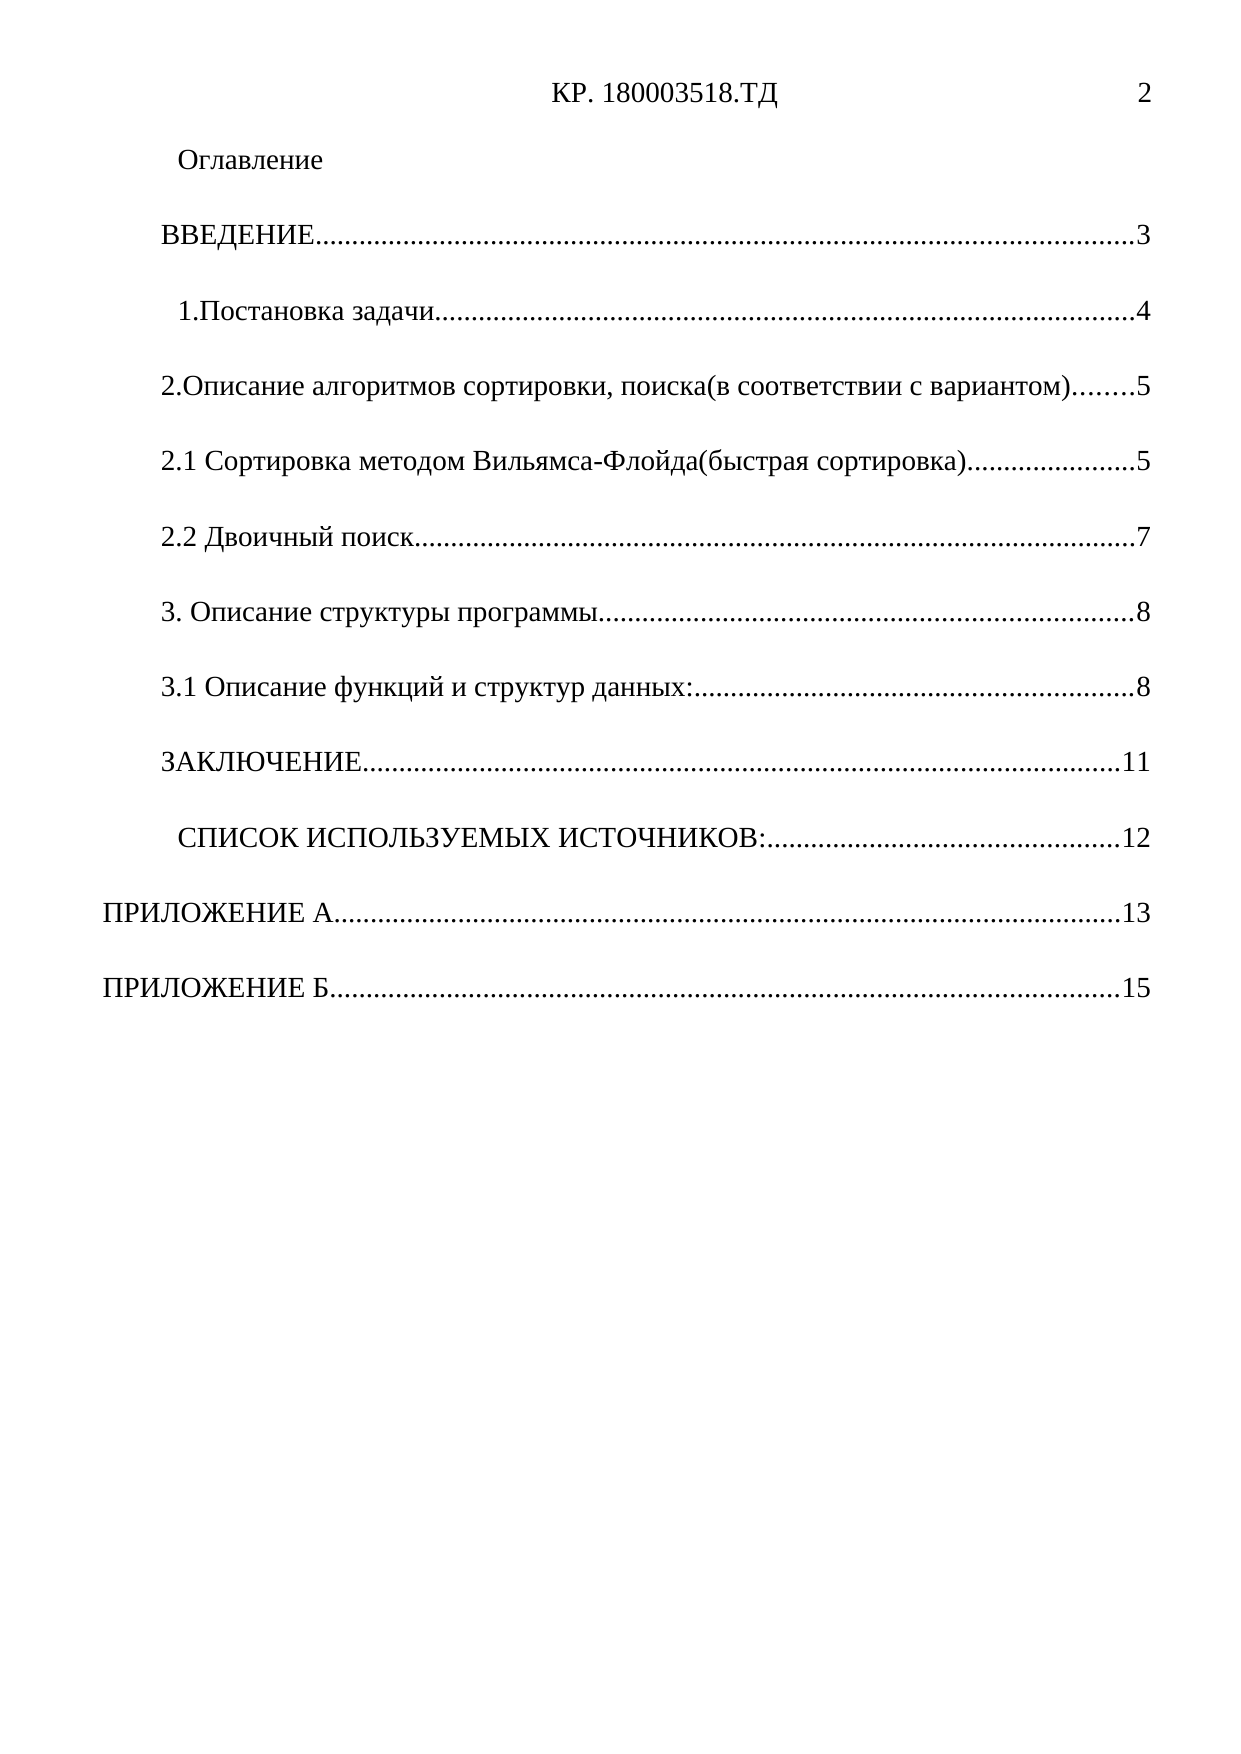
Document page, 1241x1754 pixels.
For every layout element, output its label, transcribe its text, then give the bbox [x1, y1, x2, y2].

subtitle Оглавление [177, 142, 1152, 176]
text 2.2 Двоичный поиск. 7 [161, 519, 1152, 552]
text 3.1 Описание функций и структур данных: 8 [161, 669, 1152, 703]
text 2.1 Сортировка методом Вильямса-Флойда(быстрая сортировка). 5 [161, 443, 1152, 477]
text ЗАКЛЮЧЕНИЕ 11 [161, 744, 1152, 778]
text СПИСОК ИСПОЛЬЗУЕМЫХ ИСТОЧНИКОВ: 12 [177, 820, 1152, 853]
text ПРИЛОЖЕНИЕ Б 15 [102, 971, 1152, 1004]
text 2.Описание алгоритмов сортировки, поиска(в соответствии с вариантом) 5 [161, 368, 1152, 402]
text 3. Описание структуры программы. 8 [161, 594, 1152, 627]
text ПРИЛОЖЕНИЕ А 13 [102, 895, 1152, 929]
text 1.Постановка задачи 4 [102, 293, 1152, 326]
text ВВЕДЕНИЕ 3 [161, 217, 1152, 251]
